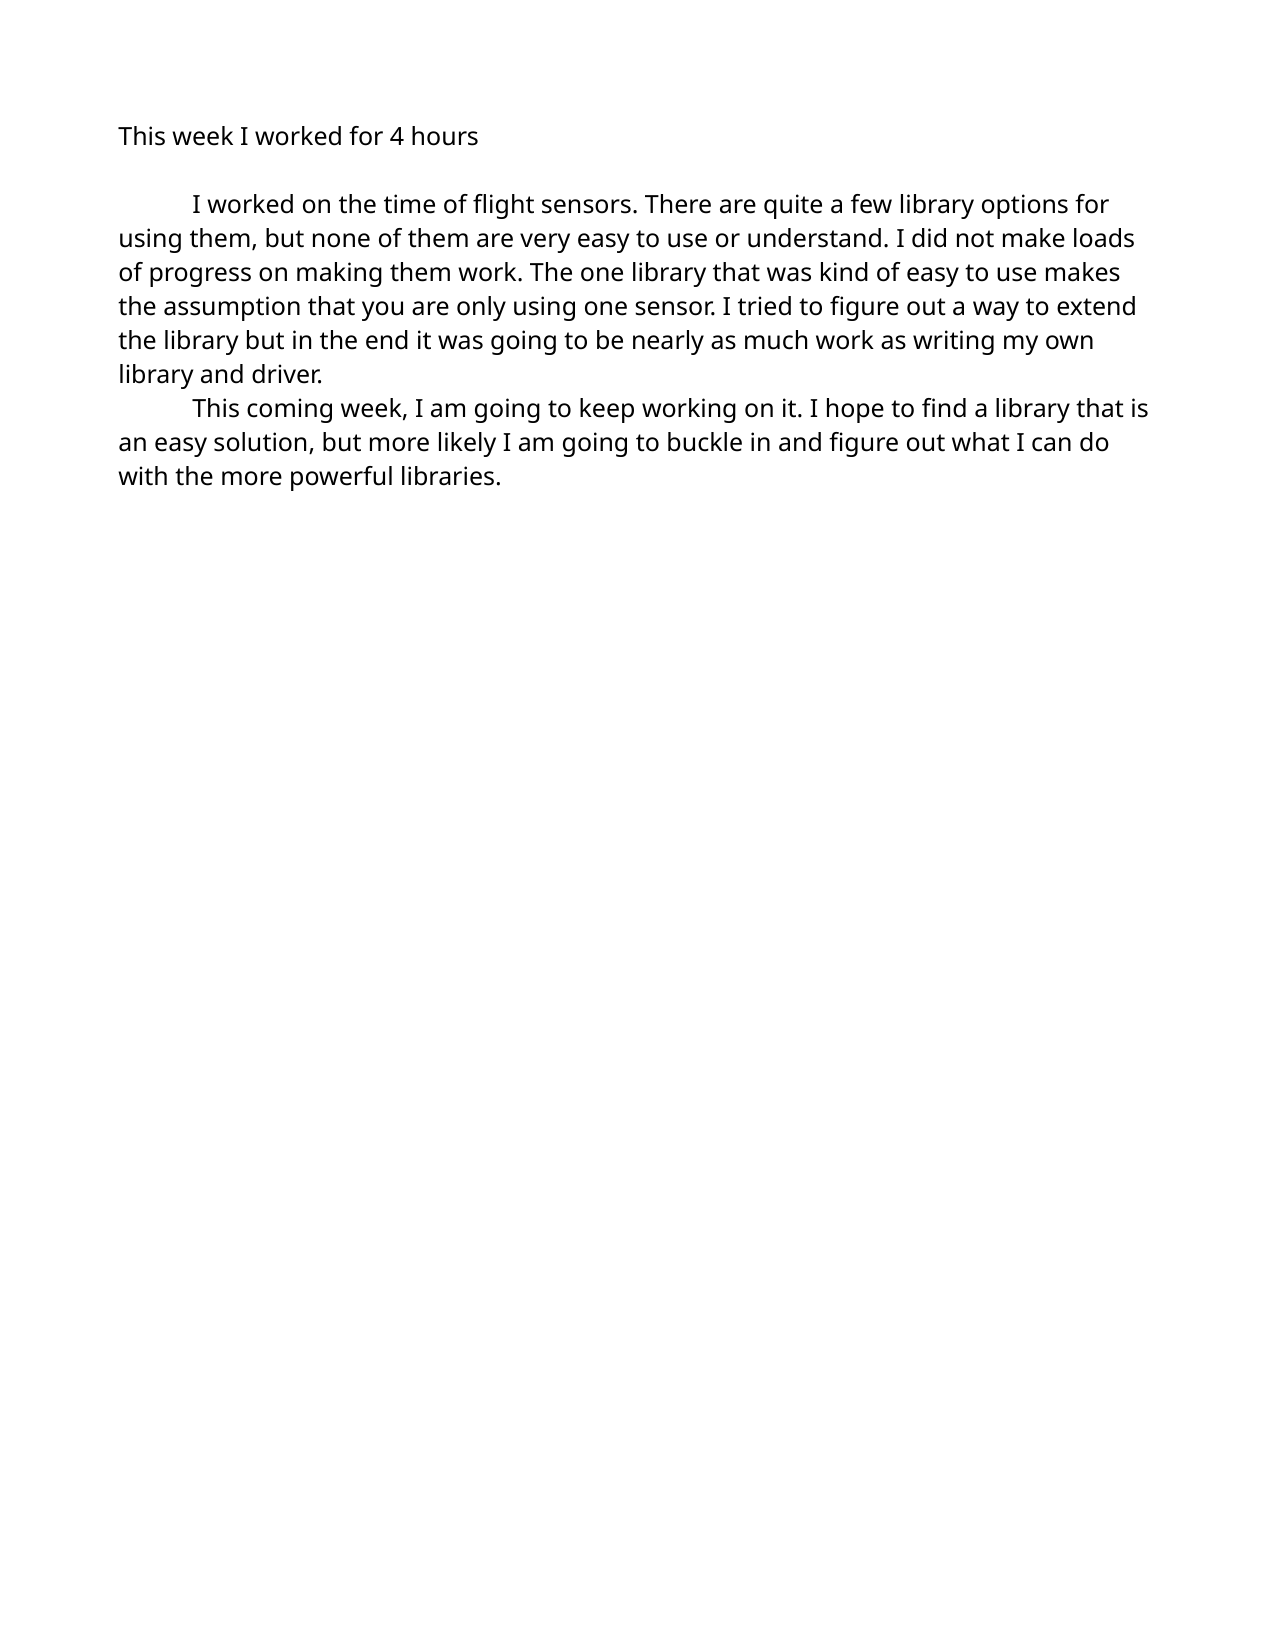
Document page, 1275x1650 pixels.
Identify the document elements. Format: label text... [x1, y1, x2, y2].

text This coming week, I am going to keep working on it. I hope to find a library that is an easy solution, but more likely I am going to buckle in and figure out what I can do with the more powerful libraries. [118, 391, 1157, 493]
text This week I worked for 4 hours [118, 118, 1157, 152]
text I worked on the time of flight sensors. There are quite a few library options for using them, but none of them are very easy to use or understand. I did not make loads of progress on making them work. The one library that was kind of easy to use makes the assumption that you are only using one sensor. I tried to figure out a way to extend the library but in the end it was going to be nearly as much work as writing my own library and driver. [118, 186, 1157, 391]
